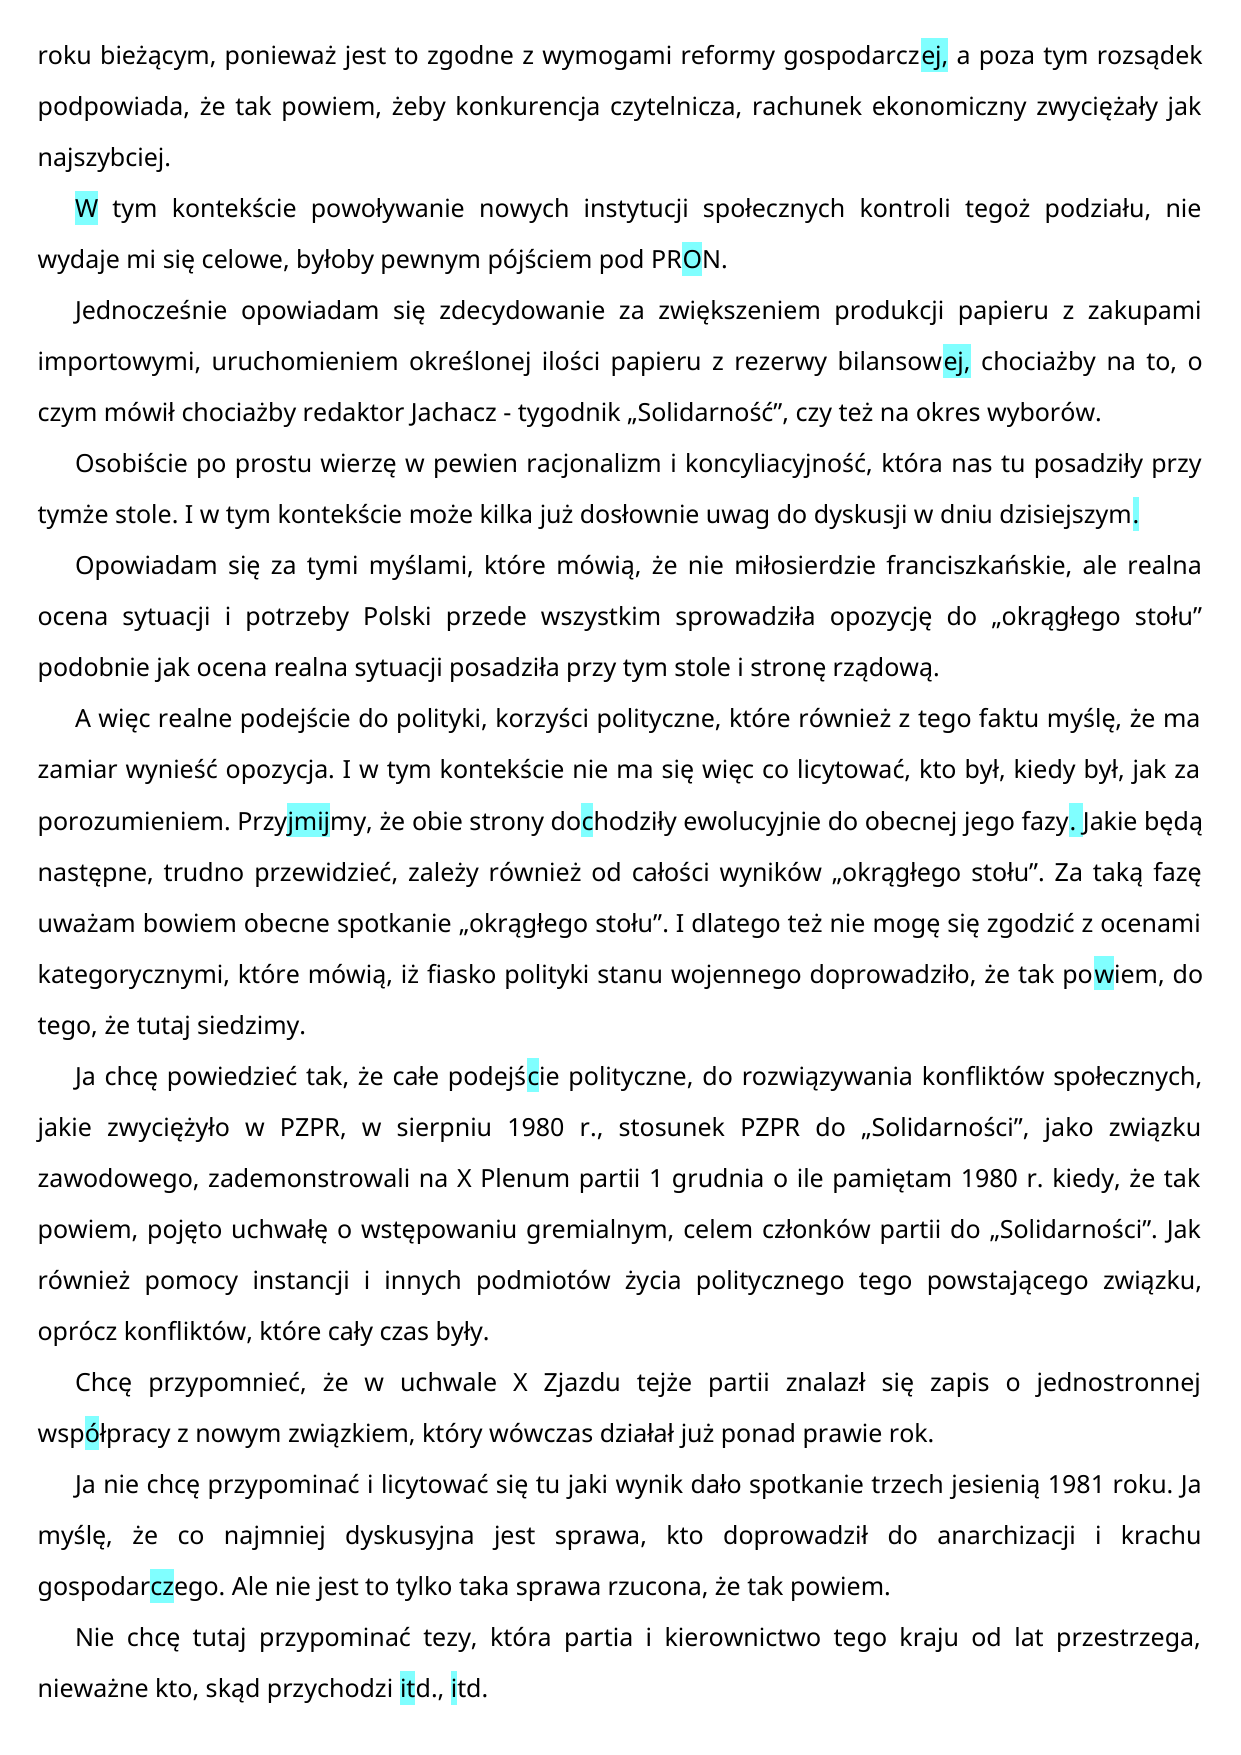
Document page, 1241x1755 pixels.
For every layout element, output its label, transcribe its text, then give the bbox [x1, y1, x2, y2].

text W tym kontekście powoływanie nowych instytucji społecznych kontroli tegoż podziału, nie wydaje mi się celowe, byłoby pewnym pójściem pod PRON. [37, 191, 1203, 276]
text Chcę przypomnieć, że w uchwale X Zjazdu tejże partii znalazł się zapis o jednostronnej współpracy z nowym związkiem, który wówczas działał już ponad prawie rok. [37, 1364, 1203, 1450]
text Osobiście po prostu wierzę w pewien racjonalizm i koncyliacyjność, która nas tu posadziły przy tymże stole. I w tym kontekście może kilka już dosłownie uwag do dyskusji w dniu dzisiejszym. [37, 446, 1203, 531]
text roku bieżącym, ponieważ jest to zgodne z wymogami reformy gospodarczej, a poza tym rozsądek podpowiada, że tak powiem, żeby konkurencja czytelnicza, rachunek ekonomiczny zwyciężały jak najszybciej. [37, 37, 1203, 174]
text Nie chcę tutaj przypominać tezy, która partia i kierownictwo tego kraju od lat przestrzega, nieważne kto, skąd przychodzi itd., itd. [37, 1620, 1203, 1705]
text Ja nie chcę przypominać i licytować się tu jaki wynik dało spotkanie trzech jesienią 1981 roku. Ja myślę, że co najmniej dyskusyjna jest sprawa, kto doprowadził do anarchizacji i krachu gospodarczego. Ale nie jest to tylko taka sprawa rzucona, że tak powiem. [37, 1467, 1203, 1603]
text Opowiadam się za tymi myślami, które mówią, że nie miłosierdzie franciszkańskie, ale realna ocena sytuacji i potrzeby Polski przede wszystkim sprowadziła opozycję do „okrągłego stołu” podobnie jak ocena realna sytuacji posadziła przy tym stole i stronę rządową. [37, 548, 1203, 684]
text A więc realne podejście do polityki, korzyści polityczne, które również z tego faktu myślę, że ma zamiar wynieść opozycja. I w tym kontekście nie ma się więc co licytować, kto był, kiedy był, jak za porozumieniem. Przyjmijmy, że obie strony dochodziły ewolucyjnie do obecnej jego fazy. Jakie będą następne, trudno przewidzieć, zależy również od całości wyników „okrągłego stołu”. Za taką fazę uważam bowiem obecne spotkanie „okrągłego stołu”. I dlatego też nie mogę się zgodzić z ocenami kategorycznymi, które mówią, iż fiasko polityki stanu wojennego doprowadziło, że tak powiem, do tego, że tutaj siedzimy. [37, 701, 1203, 1041]
text Jednocześnie opowiadam się zdecydowanie za zwiększeniem produkcji papieru z zakupami importowymi, uruchomieniem określonej ilości papieru z rezerwy bilansowej, chociażby na to, o czym mówił chociażby redaktor Jachacz - tygodnik „Solidarność”, czy też na okres wyborów. [37, 293, 1203, 429]
text Ja chcę powiedzieć tak, że całe podejście polityczne, do rozwiązywania konfliktów społecznych, jakie zwyciężyło w PZPR, w sierpniu 1980 r., stosunek PZPR do „Solidarności”, jako związku zawodowego, zademonstrowali na X Plenum partii 1 grudnia o ile pamiętam 1980 r. kiedy, że tak powiem, pojęto uchwałę o wstępowaniu gremialnym, celem członków partii do „Solidarności”. Jak również pomocy instancji i innych podmiotów życia politycznego tego powstającego związku, oprócz konfliktów, które cały czas były. [37, 1058, 1203, 1348]
